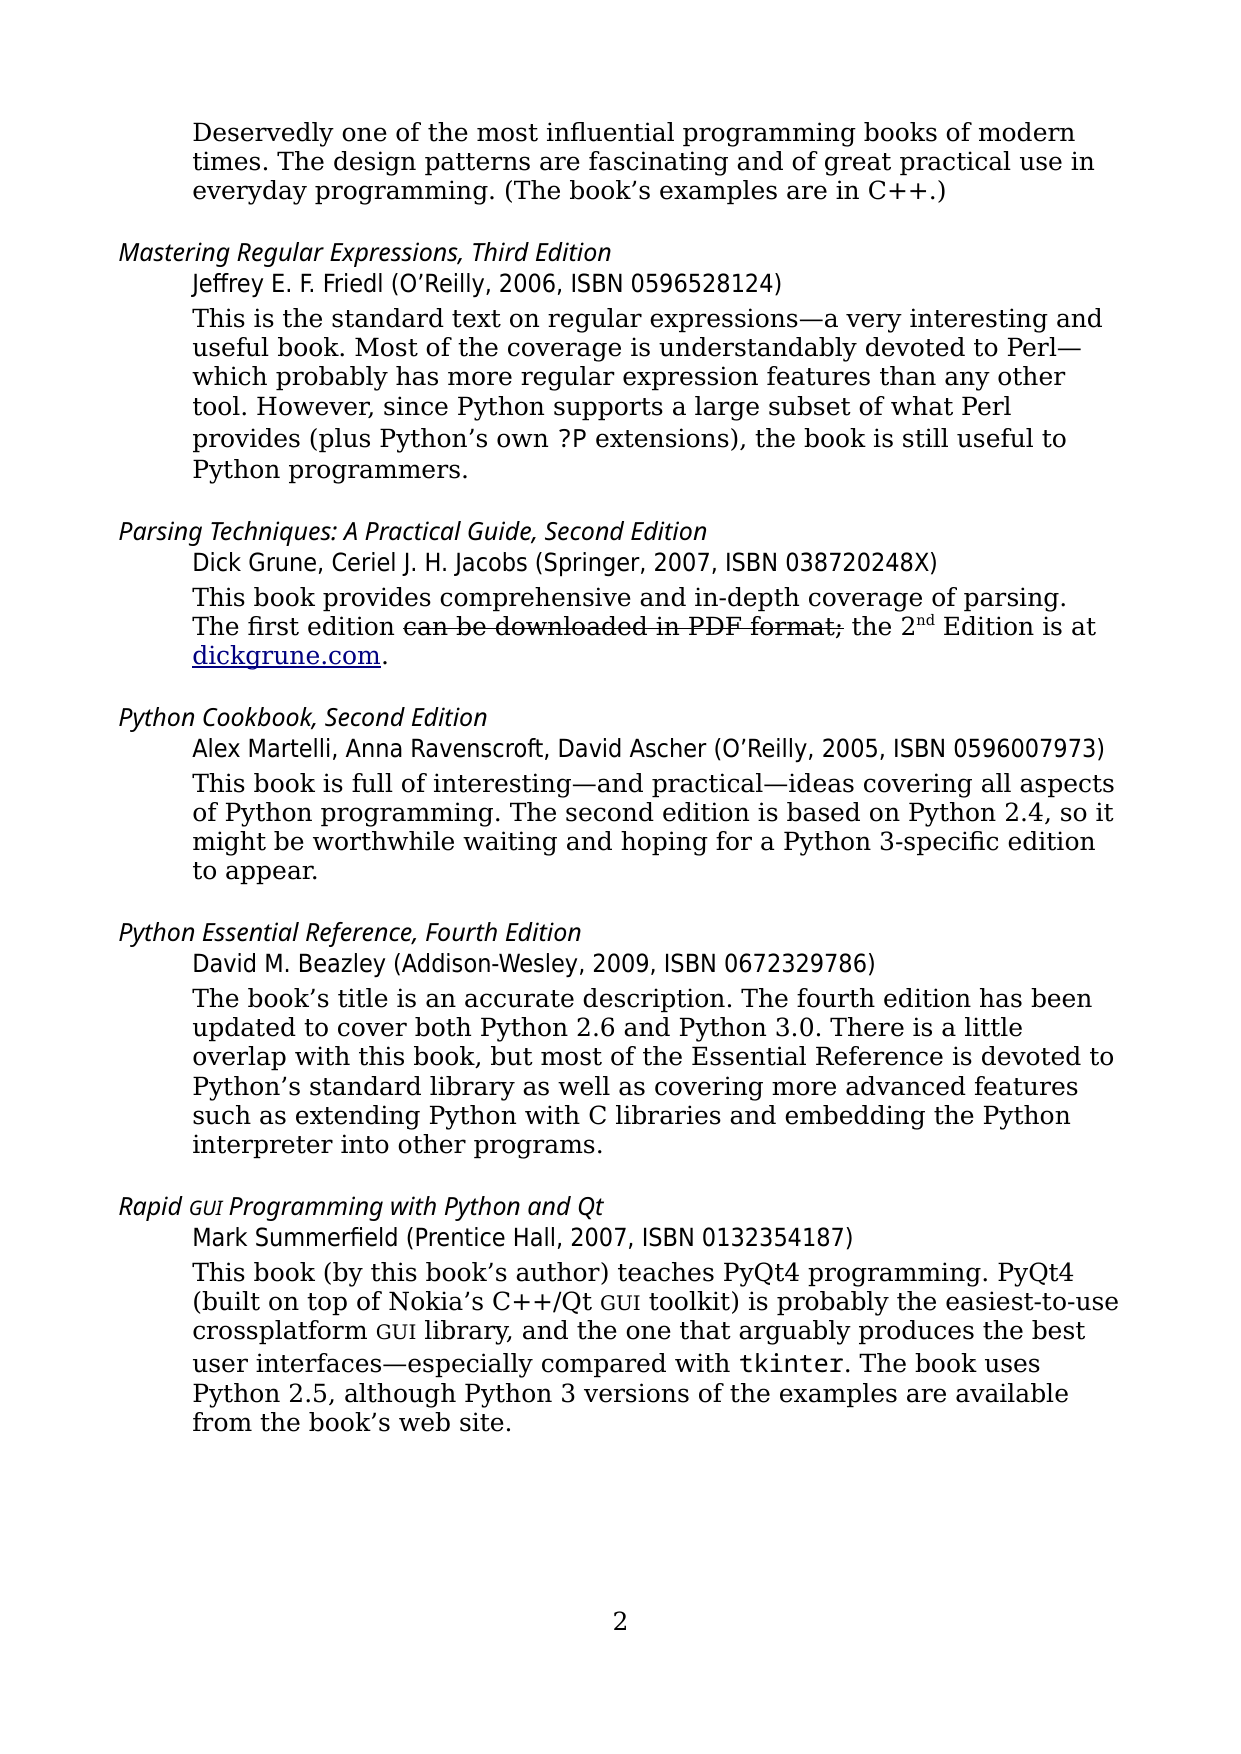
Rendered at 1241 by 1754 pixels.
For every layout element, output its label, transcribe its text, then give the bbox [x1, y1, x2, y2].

text This book (by this book’s author) teaches PyQt4 programming. PyQt4 (built on top of Nokia’s C++/Qt gui toolkit) is probably the easiest-to-use crossplatform gui library, and the one that arguably produces the best user interfaces—especially compared with tkinter. The book uses Python 2.5, although Python 3 versions of the examples are available from the book’s web site. [192, 1258, 1122, 1438]
text Deservedly one of the most influential programming books of modern times. The design patterns are fascinating and of great practical use in everyday programming. (The book’s examples are in C++.) [192, 118, 1122, 206]
text Python Cookbook, Second Edition [118, 700, 1122, 734]
text This is the standard text on regular expressions—a very interesting and useful book. Most of the coverage is understandably devoted to Perl—which probably has more regular expression features than any other tool. However, since Python supports a large subset of what Perl provides (plus Python’s own ?P extensions), the book is still useful to Python programmers. [192, 304, 1122, 484]
text Alex Martelli, Anna Ravenscroft, David Ascher (O’Reilly, 2005, ISBN 0596007973) [192, 734, 1122, 763]
text The book’s title is an accurate description. The fourth edition has been updated to cover both Python 2.6 and Python 3.0. There is a little overlap with this book, but most of the Essential Reference is devoted to Python’s standard library as well as covering more advanced features such as extending Python with C libraries and embedding the Python interpreter into other programs. [192, 984, 1122, 1159]
text David M. Beazley (Addison-Wesley, 2009, ISBN 0672329786) [192, 949, 1122, 978]
text Parsing Techniques: A Practical Guide, Second Edition [118, 514, 1122, 548]
text Mark Summerfield (Prentice Hall, 2007, ISBN 0132354187) [192, 1223, 1122, 1252]
text Jeffrey E. F. Friedl (O’Reilly, 2006, ISBN 0596528124) [192, 269, 1122, 298]
text Mastering Regular Expressions, Third Edition [118, 235, 1122, 269]
text Python Essential Reference, Fourth Edition [118, 915, 1122, 949]
text This book is full of interesting—and practical—ideas covering all aspects of Python programming. The second edition is based on Python 2.4, so it might be worthwhile waiting and hoping for a Python 3-specific edition to appear. [192, 769, 1122, 886]
text Rapid gui Programming with Python and Qt [118, 1189, 1122, 1223]
text Dick Grune, Ceriel J. H. Jacobs (Springer, 2007, ISBN 038720248X) [192, 548, 1122, 577]
text This book provides comprehensive and in-depth coverage of parsing. The first edition can be downloaded in PDF format; the 2nd Edition is at dickgrune.com. [192, 583, 1122, 670]
